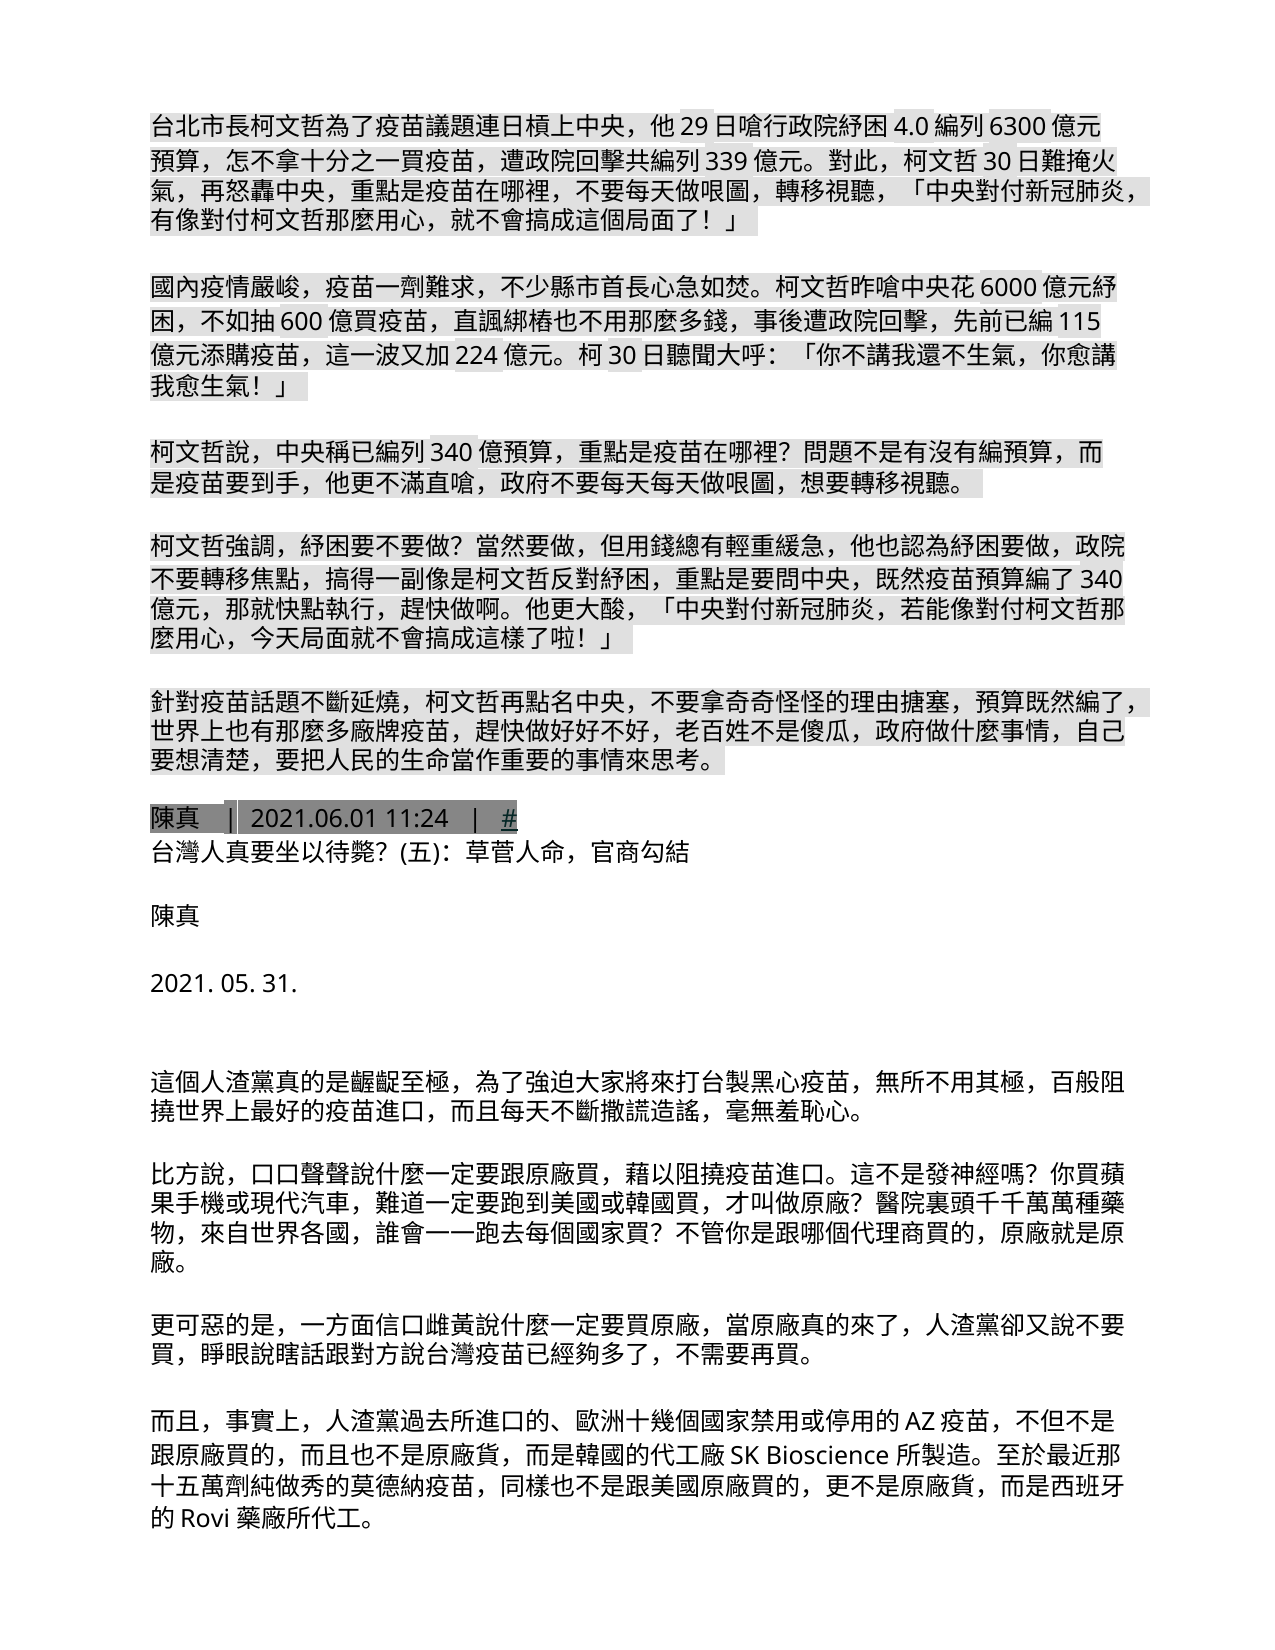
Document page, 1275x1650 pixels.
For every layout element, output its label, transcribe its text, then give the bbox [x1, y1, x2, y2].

text 陳真 | 2021.06.01 11:24 | # [150, 800, 1125, 834]
text 台灣人真要坐以待斃？(四)：會抓老鼠就是好貓 陳真 2021. 05. 30. 在知識上，或者說，epistemologically speaking(就知識論來講), 我有點過度理性，我不太能夠輕易相信任何一種結論或說法，直到無可置疑。在這個意義上來說，我是個知識上的強烈懷疑主義者。 但是，懷疑主義是一把兩面刃。我既不會輕易相信正方，亦即那些基於某種因果關係的所謂 "證實" 或 "證據"(其實往往只是一種推論)，我同樣也不會輕易相信反方，亦即在事物或事件之間強調所謂偶然或湊巧。 這波疫情之突如其來，我雖然沒法證實其中必然有著各種人為操作之因果關係，比方說，故意放鬆管制，故意讓疫情爆發，人心惶惶之際，台產黑心疫苗將可大撈一筆。我當然沒法證實這一點。我們通常會把這樣一種因果關係上的連結貶之為陰謀論。 我始終不喜歡陰謀論，因為陰謀論很容易依樣畫葫蘆，很容易氾濫，很容易便能套用在各種毫不相干的事情上，從而使得無可置疑的真相與之混為一談，從而失去真理或真相應有的 "知識論地位"(epistemological status)，失去它應有的嚴肅性。 但是，反過來說也一樣，你若要我相信這樣那樣一大堆一連串事件全屬湊巧與偶然，然後偏偏它的結果每次都剛好天佑美國，每次都剛好天佑人渣黨(比方說八月的各項公投看來也都難以成案了)，這麼多的湊巧和偶然，這我也不信。我還不至於那麼 "單純"。 一時無法確證或否證之事，通常經過若干年之後，就會真相大白。就好像所謂911事件，在它發生的當下，誰會去懷疑美國自導自演或至少事先知情(美國樂於看到它發生，以便以之為藉口大開殺戒，侵略中東)。可是，經過這麼多年，無數的證據出爐，難道你還蠢到真的會相信911事件？ 再舉個例，美國殺害賓拉登之時，公開發佈各種相關訊息。我完全不信。我至今甚至不排除賓拉登還活著。但我從來不說，因為我毫無證據可言。我只是從美國過去對於無數事件的無數官方說法無一是真的這項基礎上，根本沒法相信。因為，如果一個人或一個政府或一個黨，他對外講的話幾乎百分之百事後都證實全是假的，你憑什麼相信他這次講的話會是真的？ 但是，我雖然沒法證明賓拉登還活著，或是沒法證明他絕非以那樣一種方式死去(賓拉登如果是那麼重要的一個領導人，美國有可能不活捉他來刑求逼供而是把他當場殺害嗎？)，但是，你若要我相信美國的官方說法，我也不至於蠢到那種地步。 後來，川普果然說了，他說賓拉登根本沒死。後來，記者質問他，川普回答說他只是轉發相關訊息而已，說他個人並沒有採取立場，只是希望世人自己去判斷到底賓拉登是否還活著。川普是美國總統，他這些話其實已經清楚表明："賓拉登還活著，只是我身為美國總統不方便把話講白而已"。 我舉這些例子只是想說，政治之陰暗與複雜，往往超過人們的想像，甚至往往超過人性的底線。問題是，我們終究沒法去調查一切可疑事物的真相。因此，最好的面對政治方式就是結果論。簡單說就是鄧小平那句名言：不論黑貓或白貓，會抓老鼠就是好貓。 不管政治黑箱裏頭究竟是在搞些什麼花樣，我們無法進行追究，只能要求它在結果上必須是有利於人民，並合乎基本良善原則。 全世界竟然有這樣一個島，這樣一個人渣黨，居然連藥物或疫苗也能抹紅抹黑。你今天來醫院看病或開刀，你會事先聲明你只要台產藥物嗎？當然不會。你只會關心哪種藥物最有效、長短期副作用最少。同樣地，我反美，但是美國藥廠的藥物我照樣開給病人吃。任何一個正常人不都是這樣嗎？ ================= 【又怒飆中央】柯文哲：對付新冠肺炎像對付我一樣用心 就不會搞成這樣 上報 陳燕珩 2021年5月30日 台北市長柯文哲為了疫苗議題連日槓上中央，他29日嗆行政院紓困4.0編列6300億元預算，怎不拿十分之一買疫苗，遭政院回擊共編列339億元。對此，柯文哲30日難掩火氣，再怒轟中央，重點是疫苗在哪裡，不要每天做哏圖，轉移視聽，「中央對付新冠肺炎，有像對付柯文哲那麼用心，就不會搞成這個局面了！」 國內疫情嚴峻，疫苗一劑難求，不少縣市首長心急如焚。柯文哲昨嗆中央花6000億元紓困，不如抽600億買疫苗，直諷綁樁也不用那麼多錢，事後遭政院回擊，先前已編115億元添購疫苗，這一波又加224億元。柯30日聽聞大呼：「你不講我還不生氣，你愈講我愈生氣！」 柯文哲說，中央稱已編列340億預算，重點是疫苗在哪裡？問題不是有沒有編預算，而是疫苗要到手，他更不滿直嗆，政府不要每天每天做哏圖，想要轉移視聽。 柯文哲強調，紓困要不要做？當然要做，但用錢總有輕重緩急，他也認為紓困要做，政院不要轉移焦點，搞得一副像是柯文哲反對紓困，重點是要問中央，既然疫苗預算編了340億元，那就快點執行，趕快做啊。他更大酸，「中央對付新冠肺炎，若能像對付柯文哲那麼用心，今天局面就不會搞成這樣了啦！」 針對疫苗話題不斷延燒，柯文哲再點名中央，不要拿奇奇怪怪的理由搪塞，預算既然編了，世界上也有那麼多廠牌疫苗，趕快做好好不好，老百姓不是傻瓜，政府做什麼事情，自己要想清楚，要把人民的生命當作重要的事情來思考。 [150, 75, 1125, 775]
text 台灣人真要坐以待斃？(五)：草菅人命，官商勾結 陳真 2021. 05. 31. 這個人渣黨真的是齷齪至極，為了強迫大家將來打台製黑心疫苗，無所不用其極，百般阻撓世界上最好的疫苗進口，而且每天不斷撒謊造謠，毫無羞恥心。 比方說，口口聲聲說什麼一定要跟原廠買，藉以阻撓疫苗進口。這不是發神經嗎？你買蘋果手機或現代汽車，難道一定要跑到美國或韓國買，才叫做原廠？醫院裏頭千千萬萬種藥物，來自世界各國，誰會一一跑去每個國家買？不管你是跟哪個代理商買的，原廠就是原廠。 更可惡的是，一方面信口雌黃說什麼一定要買原廠，當原廠真的來了，人渣黨卻又說不要買，睜眼說瞎話跟對方說台灣疫苗已經夠多了，不需要再買。 而且，事實上，人渣黨過去所進口的、歐洲十幾個國家禁用或停用的AZ疫苗，不但不是跟原廠買的，而且也不是原廠貨，而是韓國的代工廠SK Bioscience 所製造。至於最近那十五萬劑純做秀的莫德納疫苗，同樣也不是跟美國原廠買的，更不是原廠貨，而是西班牙的Rovi 藥廠所代工。 https://bit.ly/3i8BFrw 聽清楚哦，是代工製造，而不是代理販賣。連代工廠的產品都能接受，卻不能接受原廠製造？由此你就可以知道，人渣黨其實根本不是要跟你講道理，而是存心胡作非為，存心蠻幹！滿口低能荒唐的謊言，擺明就是要不擇手段阻擋世界最好的幾種疫苗進口。這是什麼心態？這若不是謀財害命，什麼是謀財害命？ 這兩天，人渣黨頭子說話了，說疫苗是國家戰略產業，所以一定要扶植本土生技公司。可是，這鬼話說得通嗎？沒有人會反對台灣發展什麼生技產業，問題是，當疫情如此嚴重時，你卻千方百計阻撓救命解藥，說一定要先扶植一間僅僅上市才三年的私人生技公司？這種鬼話說得通嗎？ 今天，假若你生了病，病況危急，全世界最好的解藥送到你嘴邊，你卻說不行，我不能吃，我不能仰賴別人，我一定要等我剛考上醫學院的兒子將來為我發明解藥。這說得通嗎？ 如果只是你自己的一條命，你愛怎麼幹就怎麼幹。問題是，現在是涉及兩千三百萬人的性命與身家財產，你卻刻意百般阻撓，說什麼我們一定要發展自己的仙丹，不管死多少人也要等，天底下有這種道理？若說裏頭沒有陰暗內幕或機關盤算或利益輸送，難道是人渣黨集體發瘋了嗎？ 再說，製藥生技產業難如登天，就算你傾國家之力，花上幾十年都不一定能發展得起來。 今天，假若台灣真的有什麼仙丹妙藥馬上可提供大眾救命，那倒也無話可說。但是事實上卻不然，不但不是仙丹妙藥，而且是根本不打算經過基本合格試驗程序、全世界沒有人會認可的黑心疫苗。 這一家叫做 "高端疫苗" 的台灣生技公司，是個臭名昭彰、過去炒股與內線交易醜聞不斷的家族企業，連二期都還沒完成，甚至這個月(五月) 的月初才剛啟動二期試驗，該公司的網頁在五月十二日都還在公開招募受試者，人渣黨政府居然在上周五月二十八日居然就下大單，預訂了五百萬劑疫苗，就連該試驗計畫的主持人都覺得很荒唐，一個連八字都沒一撇的東西，你卻用納稅人的錢全買單了。這不是違法亂紀，什麼是違法亂紀？公家機關可以去採購一個根本尚未存在、尚未進行試驗的藥物嗎來拯救疫情？ 再說，天底下有人推出一個新藥是如此神速的嗎？天底下會有人這樣子訂購藥物的嗎？八字都還沒有一撇就下單全買了。這不是官商勾結，什麼是官商勾結？這不是草菅人命，什麼是草菅人命？ 五月中旬都還在招募受試者，五月底政府單位就來下大單預訂了。二期試驗會不會過都還是個問題，更不用說真正具有臨床意義的三期試驗，官方居然就信口胡謅打包票說很安全、沒問題，馬上進行大採購。這不是圖利，什麼是圖利？這不是利益輸送，什麼是利益輸送？這不是官商勾結，什麼是官商勾結？這不是草菅人命，什麼是草菅人命？這不是違法亂紀，什麼是違法亂紀？ 一個事關幾千萬條性命的疫苗，連完成三期試驗都不用，甚至連二期也不用，直接就能拍胸脯打包票說很安全很棒沒。科學生技製藥竟然是靠著政客拍胸脯，就能事先保證安全有效？這不叫做官商勾結，什麼是官商勾結？這不是黑心疫苗，什麼是黑心疫苗？簡直是把大家當白癡。 還有，你看，那位陳建仁，更是眛著專業良知，欺騙大家說什麼他和他太太都有參加高端疫苗公司的二期試驗，說他打完疫苗後覺得很好！一點不舒服的感覺也沒有。這種低能謊話竟然也敢講！真的是把大家當白痴；既然是雙盲試驗，在解盲之前，他哪會知道自己是打了疫苗還是打了安慰劑？而且，不管打了什麼藥，沒有感覺不舒服就表示這個疫苗很安全很棒？騙三歲小孩也不能這樣騙。 疫情危急之際，有那麼多世界最好的疫苗垂手可得，卻千方百計阻撓，每天造謠撒謊，完全就是無法無天，而且抹紅抹黑企圖引進或捐贈世界最好疫苗者，硬是要採用毫無安全保障的台製黑心疫苗，如果這不叫做泯滅良知，什麼是泯滅良知？如果這不叫做喪心病狂，什麼是喪心病狂？ [150, 834, 1125, 1569]
